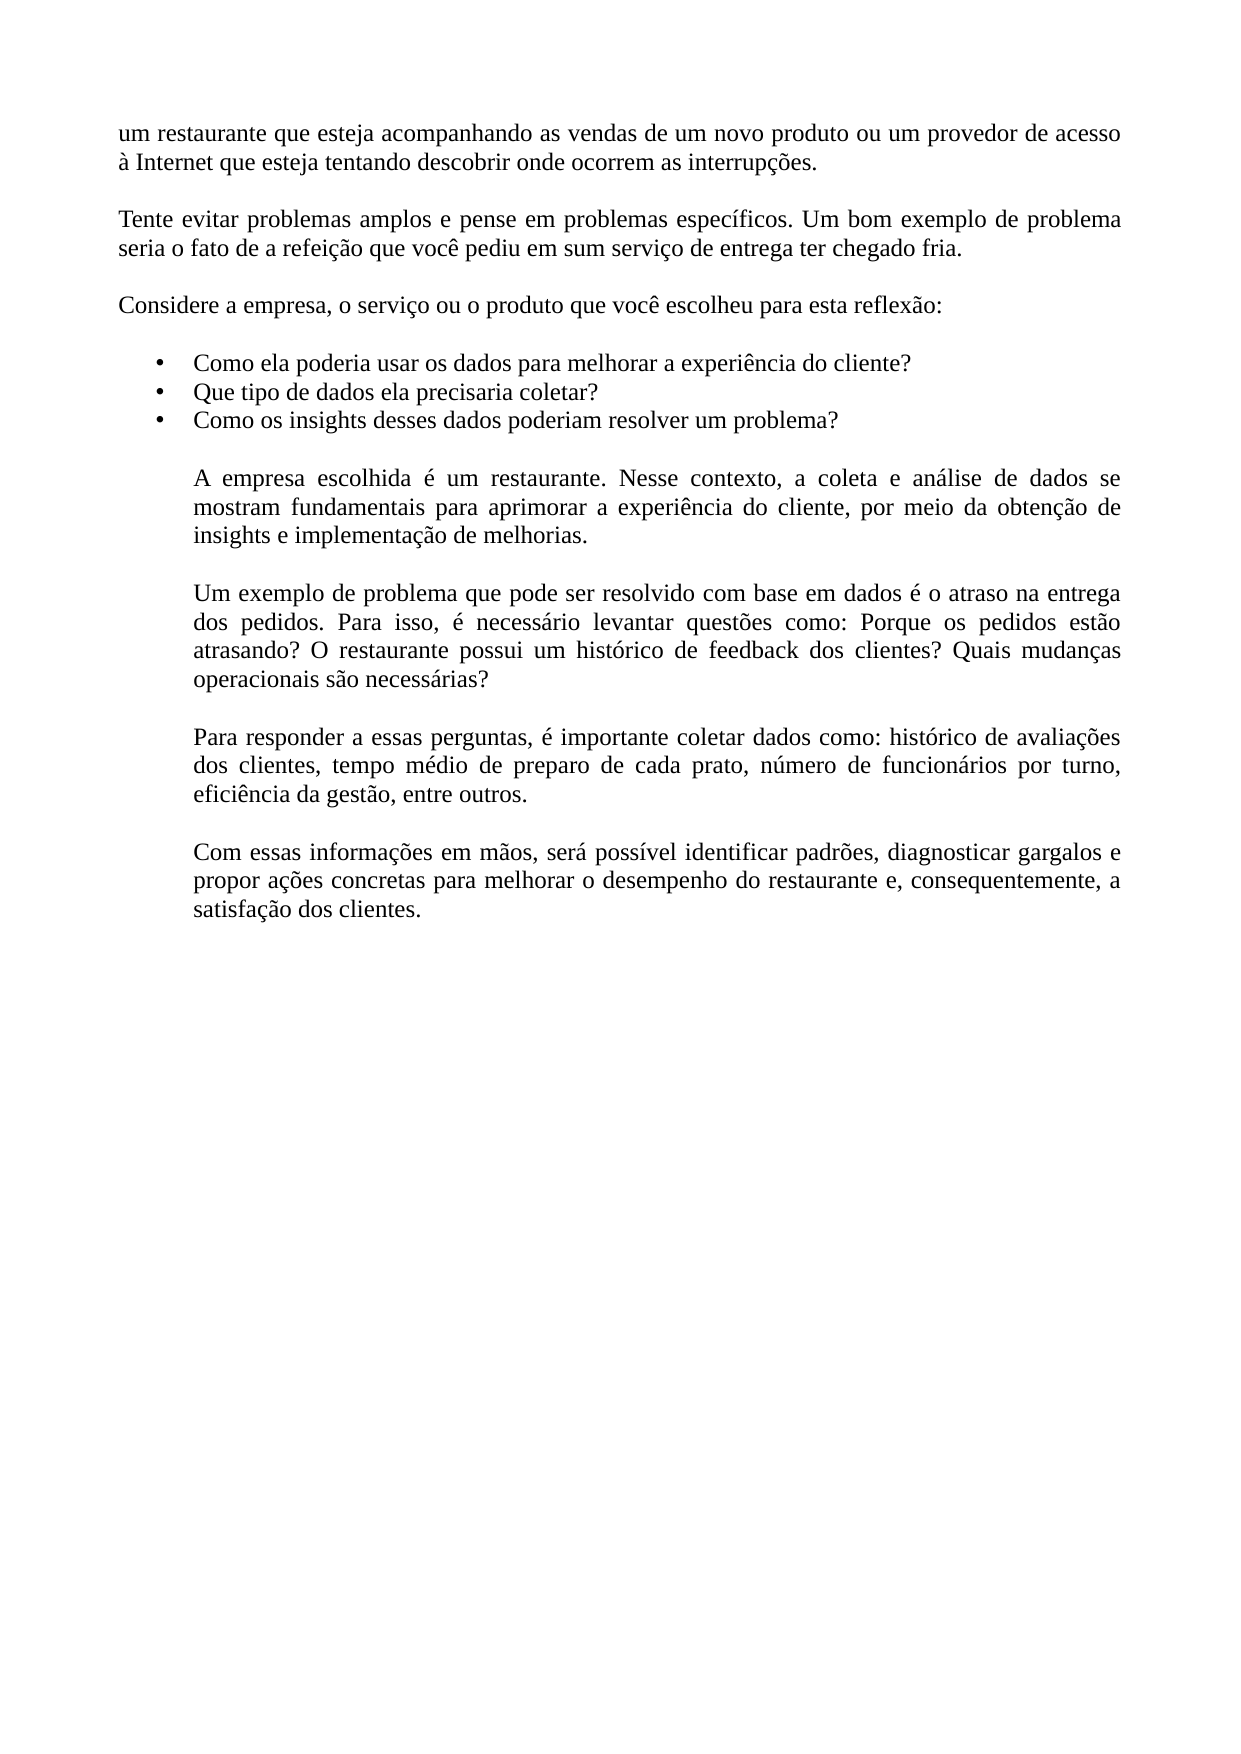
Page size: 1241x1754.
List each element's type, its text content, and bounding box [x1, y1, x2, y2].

list Como ela poderia usar os dados para melhorar a experiência do cliente? [156, 348, 1122, 377]
text Tente evitar problemas amplos e pense em problemas específicos. Um bom exemplo de problema seria o fato de a refeição que você pediu em sum serviço de entrega ter chegado fria. [118, 204, 1122, 262]
text um restaurante que esteja acompanhando as vendas de um novo produto ou um provedor de acesso à Internet que esteja tentando descobrir onde ocorrem as interrupções. [118, 118, 1122, 176]
list Para responder a essas perguntas, é importante coletar dados como: histórico de avaliações dos clientes, tempo médio de preparo de cada prato, número de funcionários por turno, eficiência da gestão, entre outros. [156, 722, 1122, 808]
list Que tipo de dados ela precisaria coletar? [156, 377, 1122, 406]
list A empresa escolhida é um restaurante. Nesse contexto, a coleta e análise de dados se mostram fundamentais para aprimorar a experiência do cliente, por meio da obtenção de insights e implementação de melhorias. [156, 463, 1122, 549]
list Um exemplo de problema que pode ser resolvido com base em dados é o atraso na entrega dos pedidos. Para isso, é necessário levantar questões como: Porque os pedidos estão atrasando? O restaurante possui um histórico de feedback dos clientes? Quais mudanças operacionais são necessárias? [156, 578, 1122, 693]
list Com essas informações em mãos, será possível identificar padrões, diagnosticar gargalos e propor ações concretas para melhorar o desempenho do restaurante e, consequentemente, a satisfação dos clientes. [156, 837, 1122, 923]
list Como os insights desses dados poderiam resolver um problema? [156, 406, 1122, 434]
text Considere a empresa, o serviço ou o produto que você escolheu para esta reflexão: [118, 291, 1122, 319]
